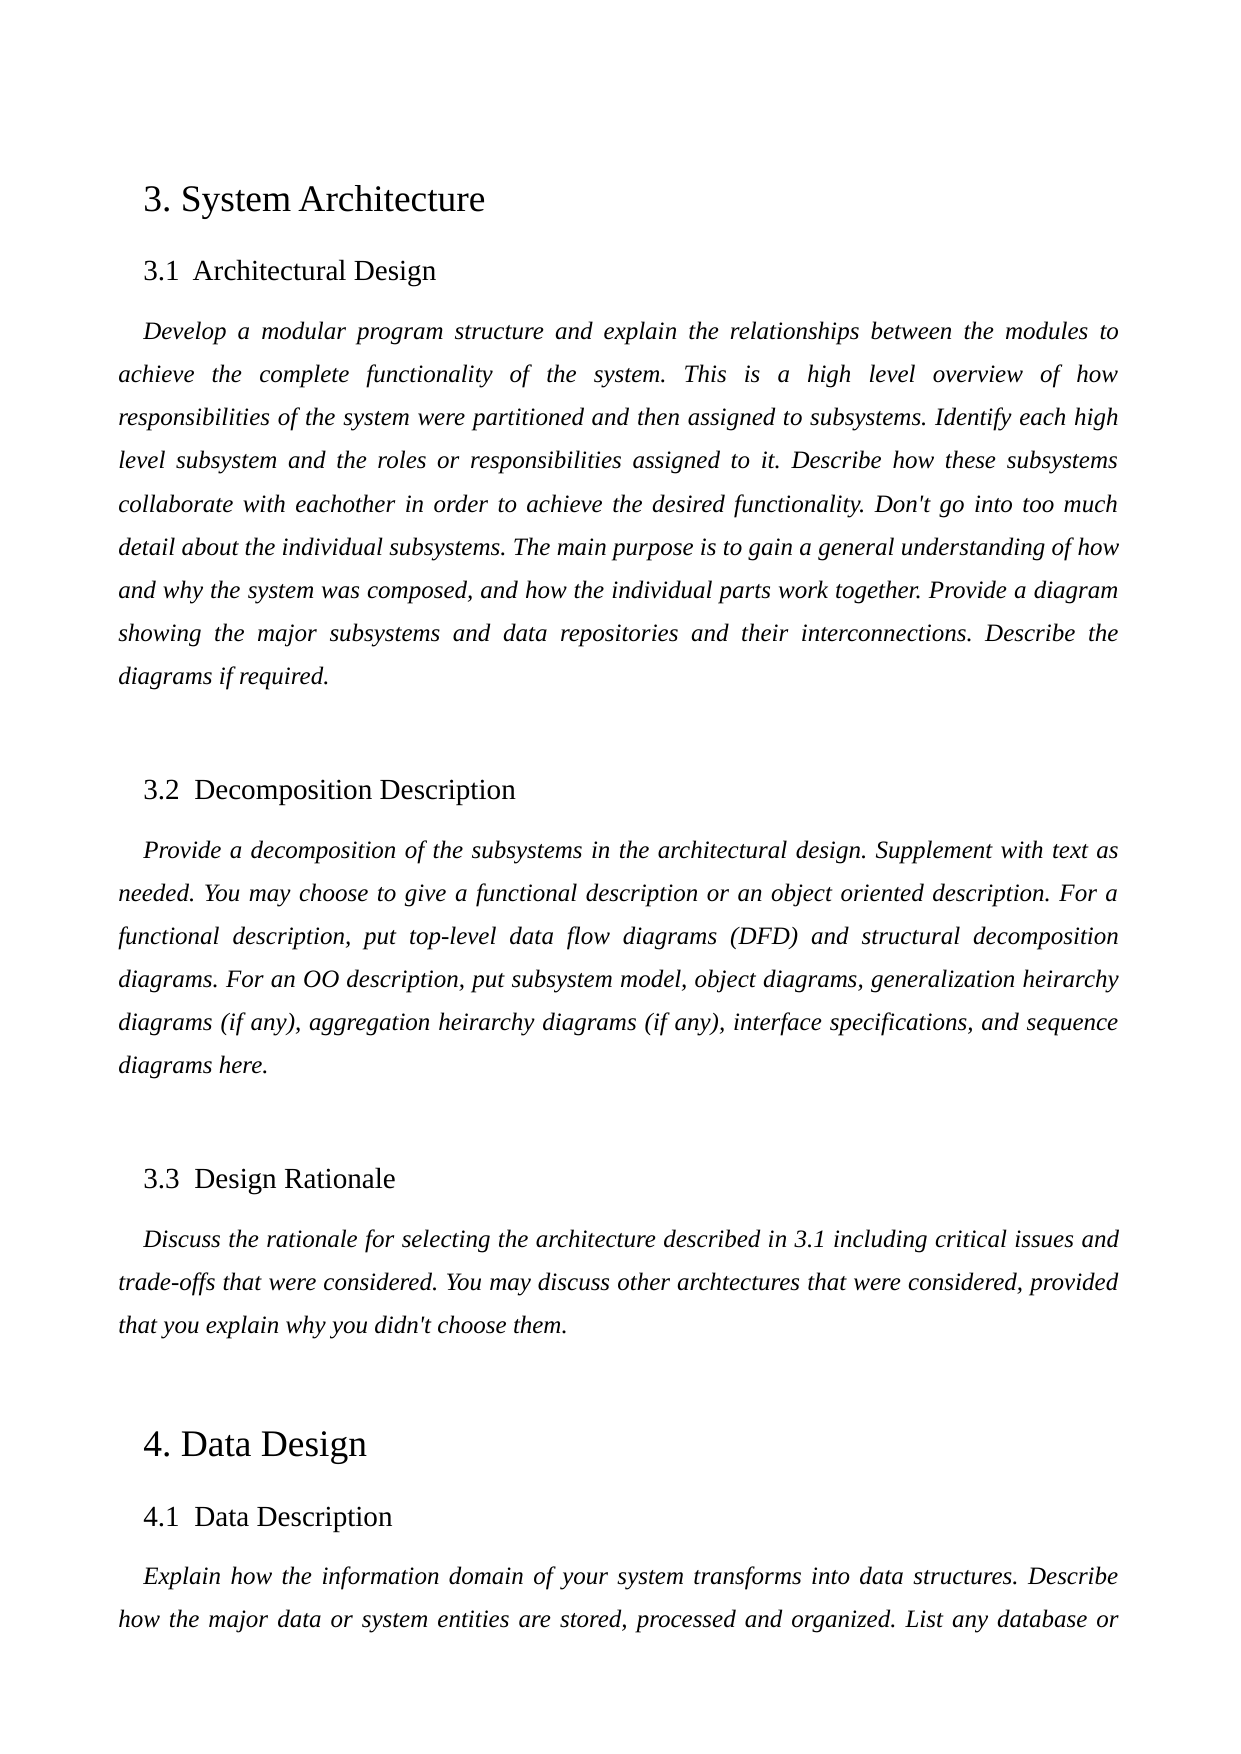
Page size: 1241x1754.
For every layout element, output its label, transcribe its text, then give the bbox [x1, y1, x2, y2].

text 3. System Architecture [118, 176, 1122, 219]
text 3.3 Design Rationale [118, 1162, 1122, 1195]
text 4. Data Design [118, 1422, 1122, 1465]
text Develop a modular program structure and explain the relationships between the modules to achieve the complete functionality of the system. This is a high level overview of how responsibilities of the system were partitioned and then assigned to subsystems. Identify each high level subsystem and the roles or responsibilities assigned to it. Describe how these subsystems collaborate with eachother in order to achieve the desired functionality. Don't go into too much detail about the individual subsystems. The main purpose is to gain a general understanding of how and why the system was composed, and how the individual parts work together. Provide a diagram showing the major subsystems and data repositories and their interconnections. Describe the diagrams if required. [118, 316, 1122, 690]
text Discuss the rationale for selecting the architecture described in 3.1 including critical issues and trade-offs that were considered. You may discuss other archtectures that were considered, provided that you explain why you didn't choose them. [118, 1224, 1122, 1339]
text 3.1 Architectural Design [118, 253, 1122, 287]
text Provide a decomposition of the subsystems in the architectural design. Supplement with text as needed. You may choose to give a functional description or an object oriented description. For a functional description, put top-level data flow diagrams (DFD) and structural decomposition diagrams. For an OO description, put subsystem model, object diagrams, generalization heirarchy diagrams (if any), aggregation heirarchy diagrams (if any), interface specifications, and sequence diagrams here. [118, 835, 1122, 1079]
text 3.2 Decomposition Description [118, 772, 1122, 806]
text 4.1 Data Description [118, 1499, 1122, 1532]
text Explain how the information domain of your system transforms into data structures. Describe how the major data or system entities are stored, processed and organized. List any database or [118, 1561, 1122, 1633]
